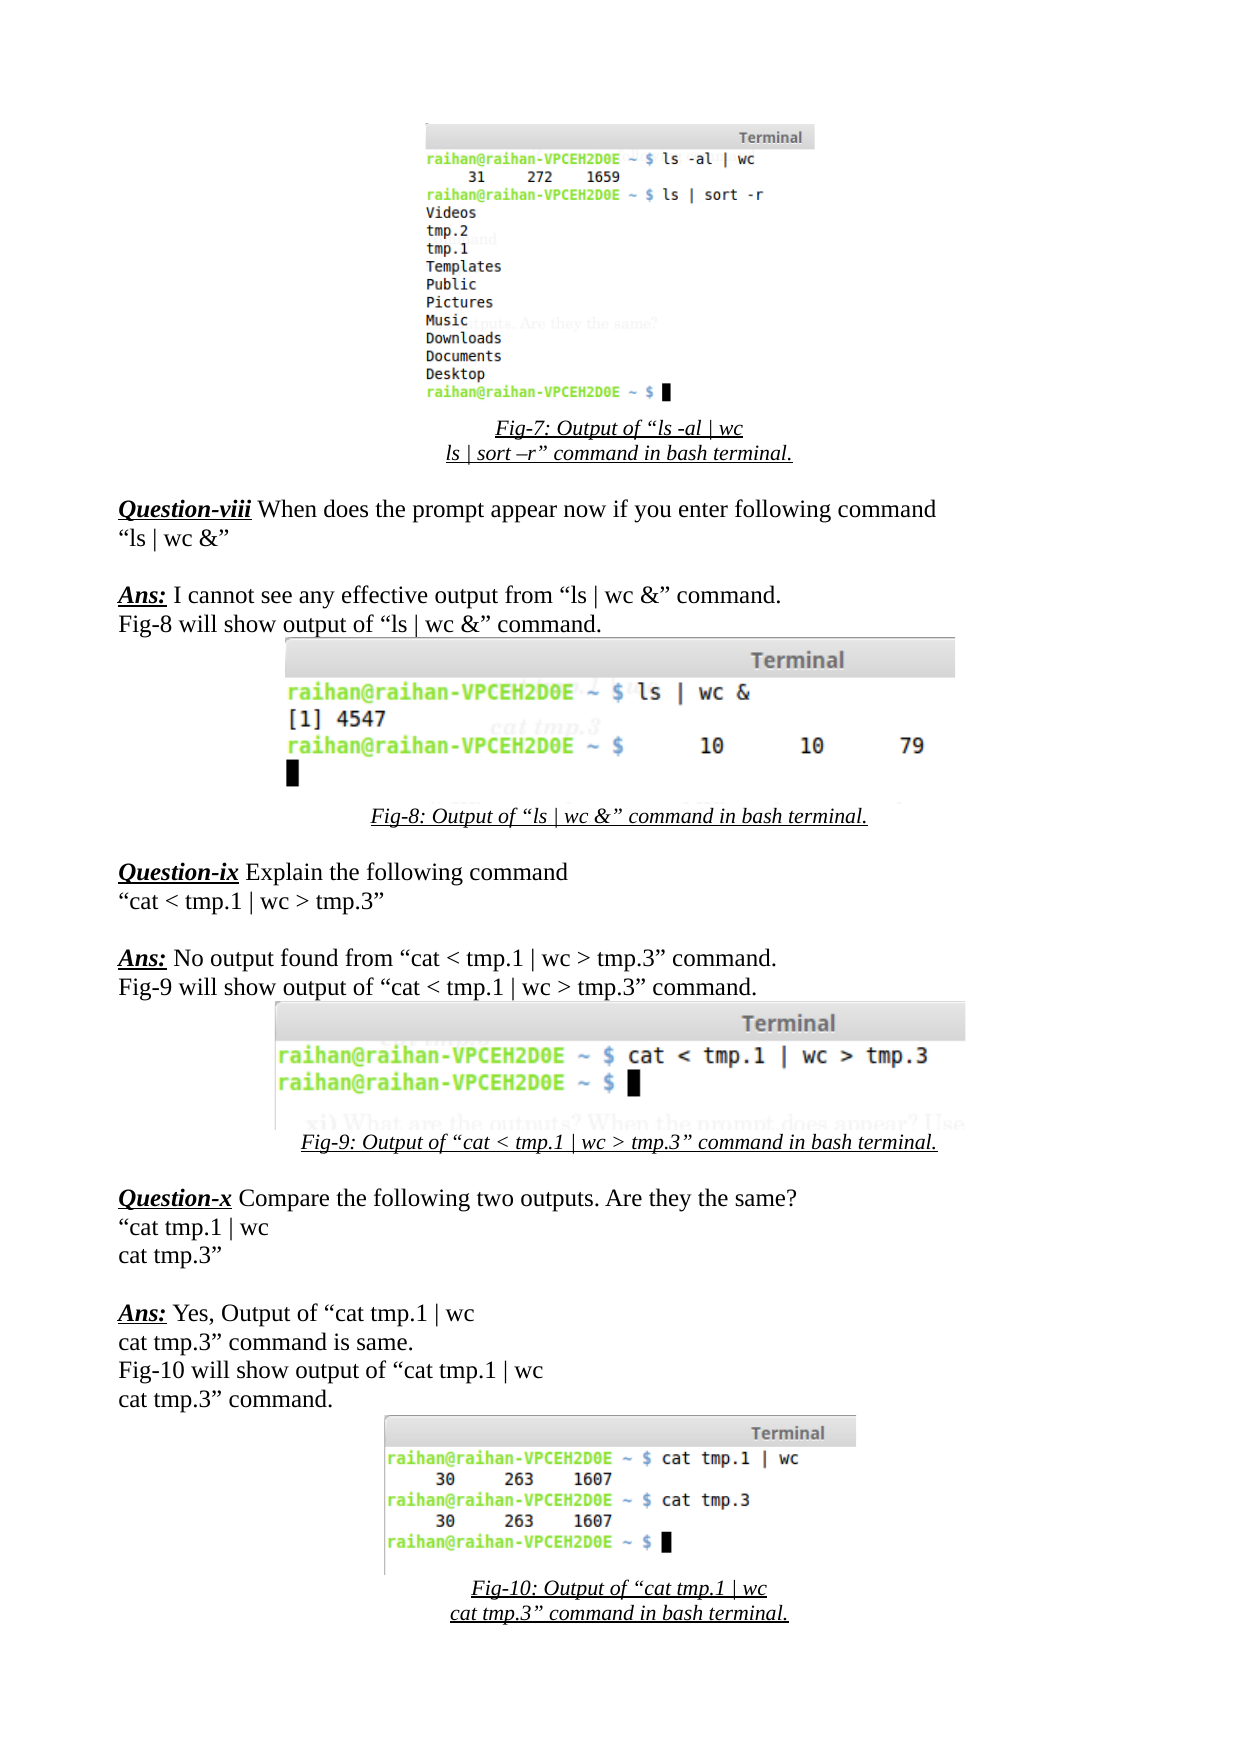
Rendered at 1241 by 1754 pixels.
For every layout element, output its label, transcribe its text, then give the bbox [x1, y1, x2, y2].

text Fig-8 will show output of “ls | wc &” command. [118, 609, 1122, 638]
text Fig-9: Output of “cat < tmp.1 | wc > tmp.3” command in bash terminal. [118, 1001, 1122, 1154]
picture [285, 637, 956, 804]
text cat tmp.3” [118, 1241, 1122, 1269]
text Question-ix Explain the following command [118, 857, 1122, 886]
picture [425, 123, 815, 415]
text Ans: No output found from “cat < tmp.1 | wc > tmp.3” command. [118, 943, 1122, 972]
text Fig-9 will show output of “cat < tmp.1 | wc > tmp.3” command. [118, 972, 1122, 1001]
text cat tmp.3” command in bash terminal. [118, 1600, 1122, 1625]
text Question-x Compare the following two outputs. Are they the same? [118, 1183, 1122, 1212]
text cat tmp.3” command. [118, 1384, 1122, 1413]
text Fig-8: Output of “ls | wc &” command in bash terminal. [118, 638, 1122, 828]
text “ls | wc &” [118, 523, 1122, 551]
text “cat tmp.1 | wc [118, 1212, 1122, 1241]
picture [274, 1001, 966, 1130]
text Fig-7: Output of “ls -al | wc [118, 118, 1122, 440]
text “cat < tmp.1 | wc > tmp.3” [118, 886, 1122, 915]
text Ans: Yes, Output of “cat tmp.1 | wc [118, 1298, 1122, 1327]
text ls | sort –r” command in bash terminal. [118, 440, 1122, 465]
text cat tmp.3” command is same. [118, 1327, 1122, 1356]
text Fig-10 will show output of “cat tmp.1 | wc [118, 1356, 1122, 1384]
text Fig-10: Output of “cat tmp.1 | wc [118, 1413, 1122, 1600]
text Question-viii When does the prompt appear now if you enter following command [118, 494, 1122, 523]
picture [384, 1415, 857, 1575]
text Ans: I cannot see any effective output from “ls | wc &” command. [118, 580, 1122, 609]
